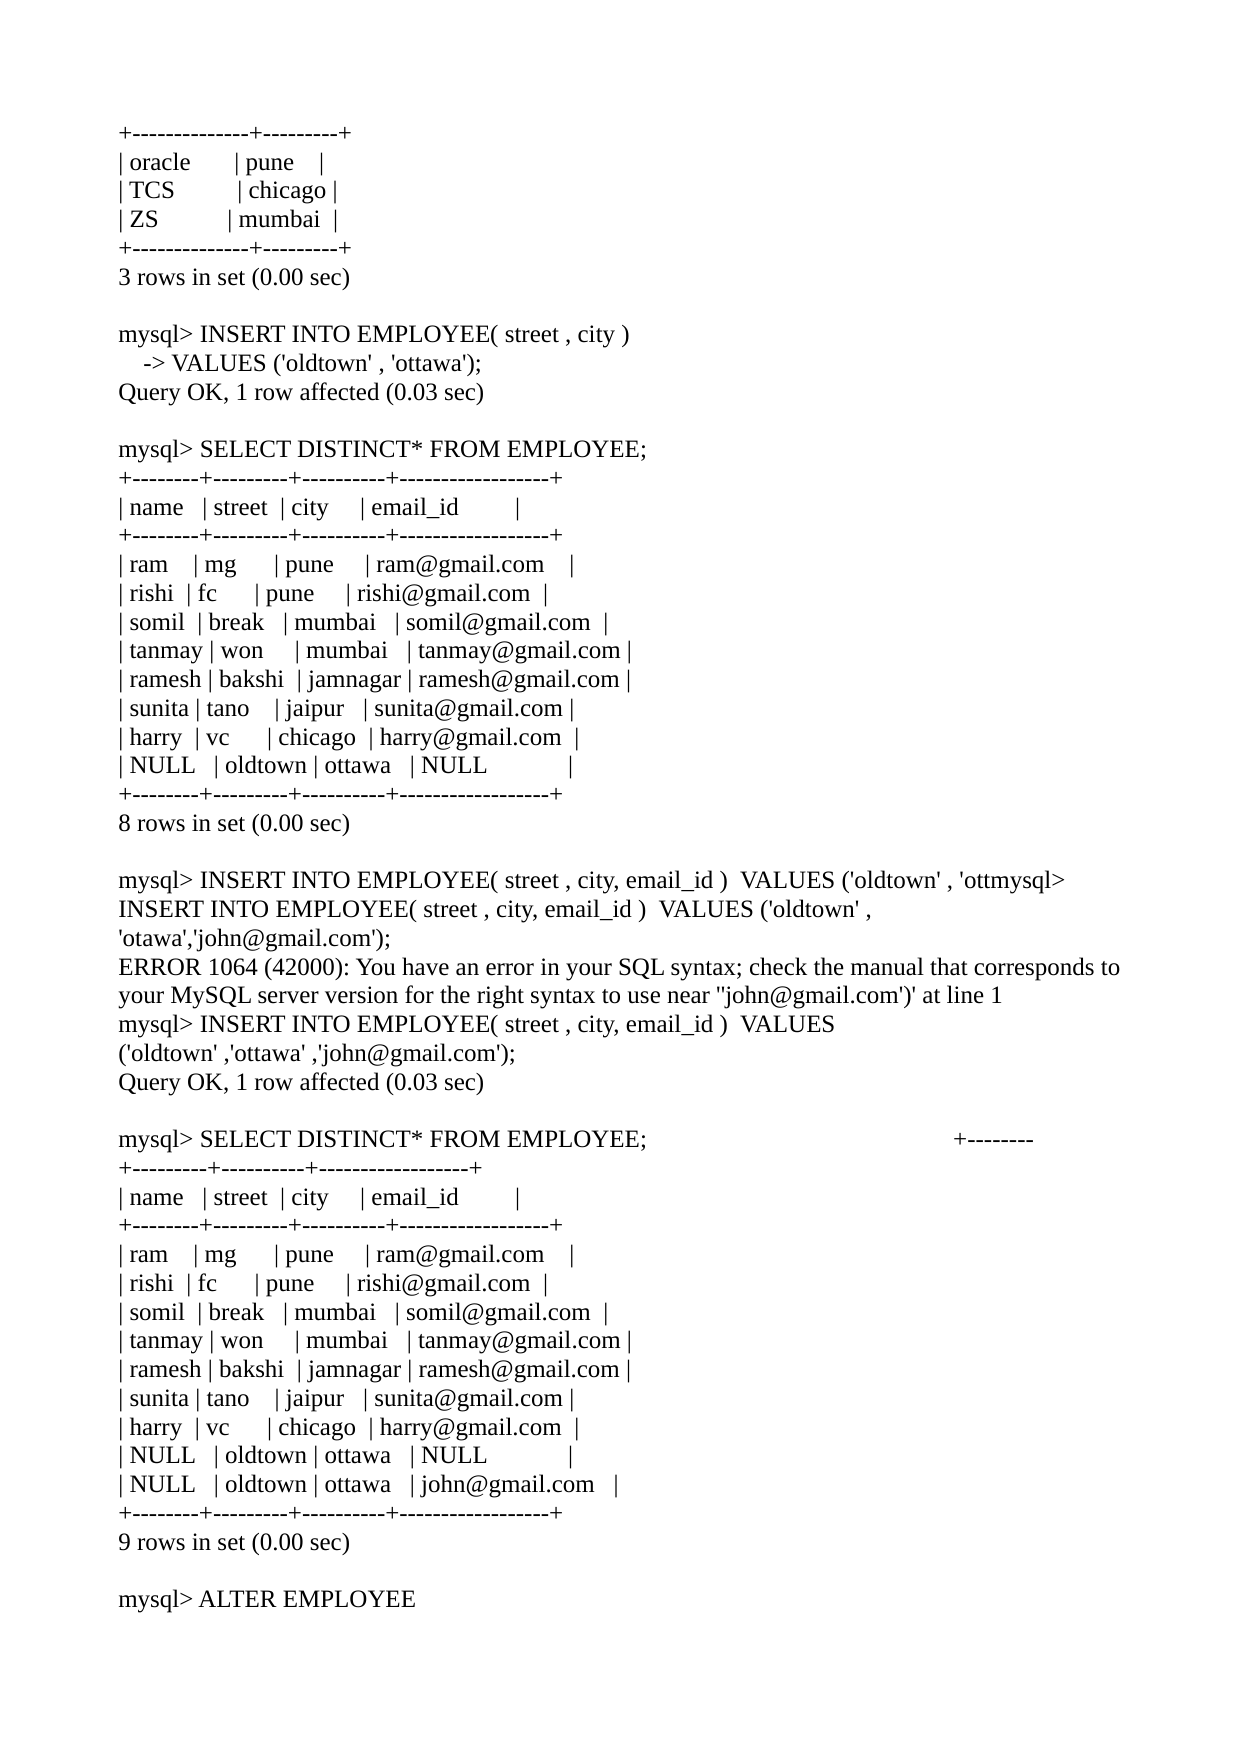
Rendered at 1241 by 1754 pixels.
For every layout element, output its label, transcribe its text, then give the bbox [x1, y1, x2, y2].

text | harry | vc | chicago | harry@gmail.com | [118, 722, 1122, 751]
text mysql> ALTER EMPLOYEE [118, 1584, 1122, 1613]
text ERROR 1064 (42000): You have an error in your SQL syntax; check the manual that corresponds to your MySQL server version for the right syntax to use near ''john@gmail.com')' at line 1 [118, 952, 1122, 1009]
text +--------+---------+----------+------------------+ [118, 1498, 1122, 1527]
text | tanmay | won | mumbai | tanmay@gmail.com | [118, 636, 1122, 664]
text | harry | vc | chicago | harry@gmail.com | [118, 1412, 1122, 1441]
text | ZS | mumbai | [118, 204, 1122, 233]
text +--------------+---------+ [118, 118, 1122, 147]
text -> VALUES ('oldtown' , 'ottawa'); [118, 348, 1122, 377]
text +--------+---------+----------+------------------+ [118, 779, 1122, 808]
text +--------+---------+----------+------------------+ [118, 521, 1122, 549]
text +--------+---------+----------+------------------+ [118, 463, 1122, 492]
text | rishi | fc | pune | rishi@gmail.com | [118, 578, 1122, 607]
text | somil | break | mumbai | somil@gmail.com | [118, 607, 1122, 636]
text | NULL | oldtown | ottawa | john@gmail.com | [118, 1469, 1122, 1498]
text Query OK, 1 row affected (0.03 sec) [118, 1067, 1122, 1096]
text | sunita | tano | jaipur | sunita@gmail.com | [118, 693, 1122, 722]
text | TCS | chicago | [118, 176, 1122, 204]
text | NULL | oldtown | ottawa | NULL | [118, 751, 1122, 779]
text Query OK, 1 row affected (0.03 sec) [118, 377, 1122, 406]
text mysql> INSERT INTO EMPLOYEE( street , city ) [118, 319, 1122, 348]
text | oracle | pune | [118, 147, 1122, 176]
text 8 rows in set (0.00 sec) [118, 808, 1122, 837]
text +--------------+---------+ [118, 233, 1122, 262]
text mysql> INSERT INTO EMPLOYEE( street , city, email_id ) VALUES ('oldtown' , 'ottmysql> INSERT INTO EMPLOYEE( street , city, email_id ) VALUES ('oldtown' , 'otawa','john@gmail.com'); [118, 866, 1122, 952]
text | ramesh | bakshi | jamnagar | ramesh@gmail.com | [118, 664, 1122, 693]
text mysql> SELECT DISTINCT* FROM EMPLOYEE; [118, 434, 1122, 463]
text +--------+---------+----------+------------------+ [118, 1211, 1122, 1239]
text | name | street | city | email_id | [118, 492, 1122, 521]
text | ramesh | bakshi | jamnagar | ramesh@gmail.com | [118, 1354, 1122, 1383]
text | sunita | tano | jaipur | sunita@gmail.com | [118, 1383, 1122, 1412]
text | tanmay | won | mumbai | tanmay@gmail.com | [118, 1326, 1122, 1354]
text mysql> SELECT DISTINCT* FROM EMPLOYEE; +--------+---------+----------+------------------+ [118, 1124, 1122, 1182]
text 3 rows in set (0.00 sec) [118, 262, 1122, 291]
text | somil | break | mumbai | somil@gmail.com | [118, 1297, 1122, 1326]
text | NULL | oldtown | ottawa | NULL | [118, 1441, 1122, 1469]
text mysql> INSERT INTO EMPLOYEE( street , city, email_id ) VALUES ('oldtown' ,'ottawa' ,'john@gmail.com'); [118, 1009, 1122, 1067]
text 9 rows in set (0.00 sec) [118, 1527, 1122, 1556]
text | name | street | city | email_id | [118, 1182, 1122, 1211]
text | ram | mg | pune | ram@gmail.com | [118, 549, 1122, 578]
text | ram | mg | pune | ram@gmail.com | [118, 1239, 1122, 1268]
text | rishi | fc | pune | rishi@gmail.com | [118, 1268, 1122, 1297]
